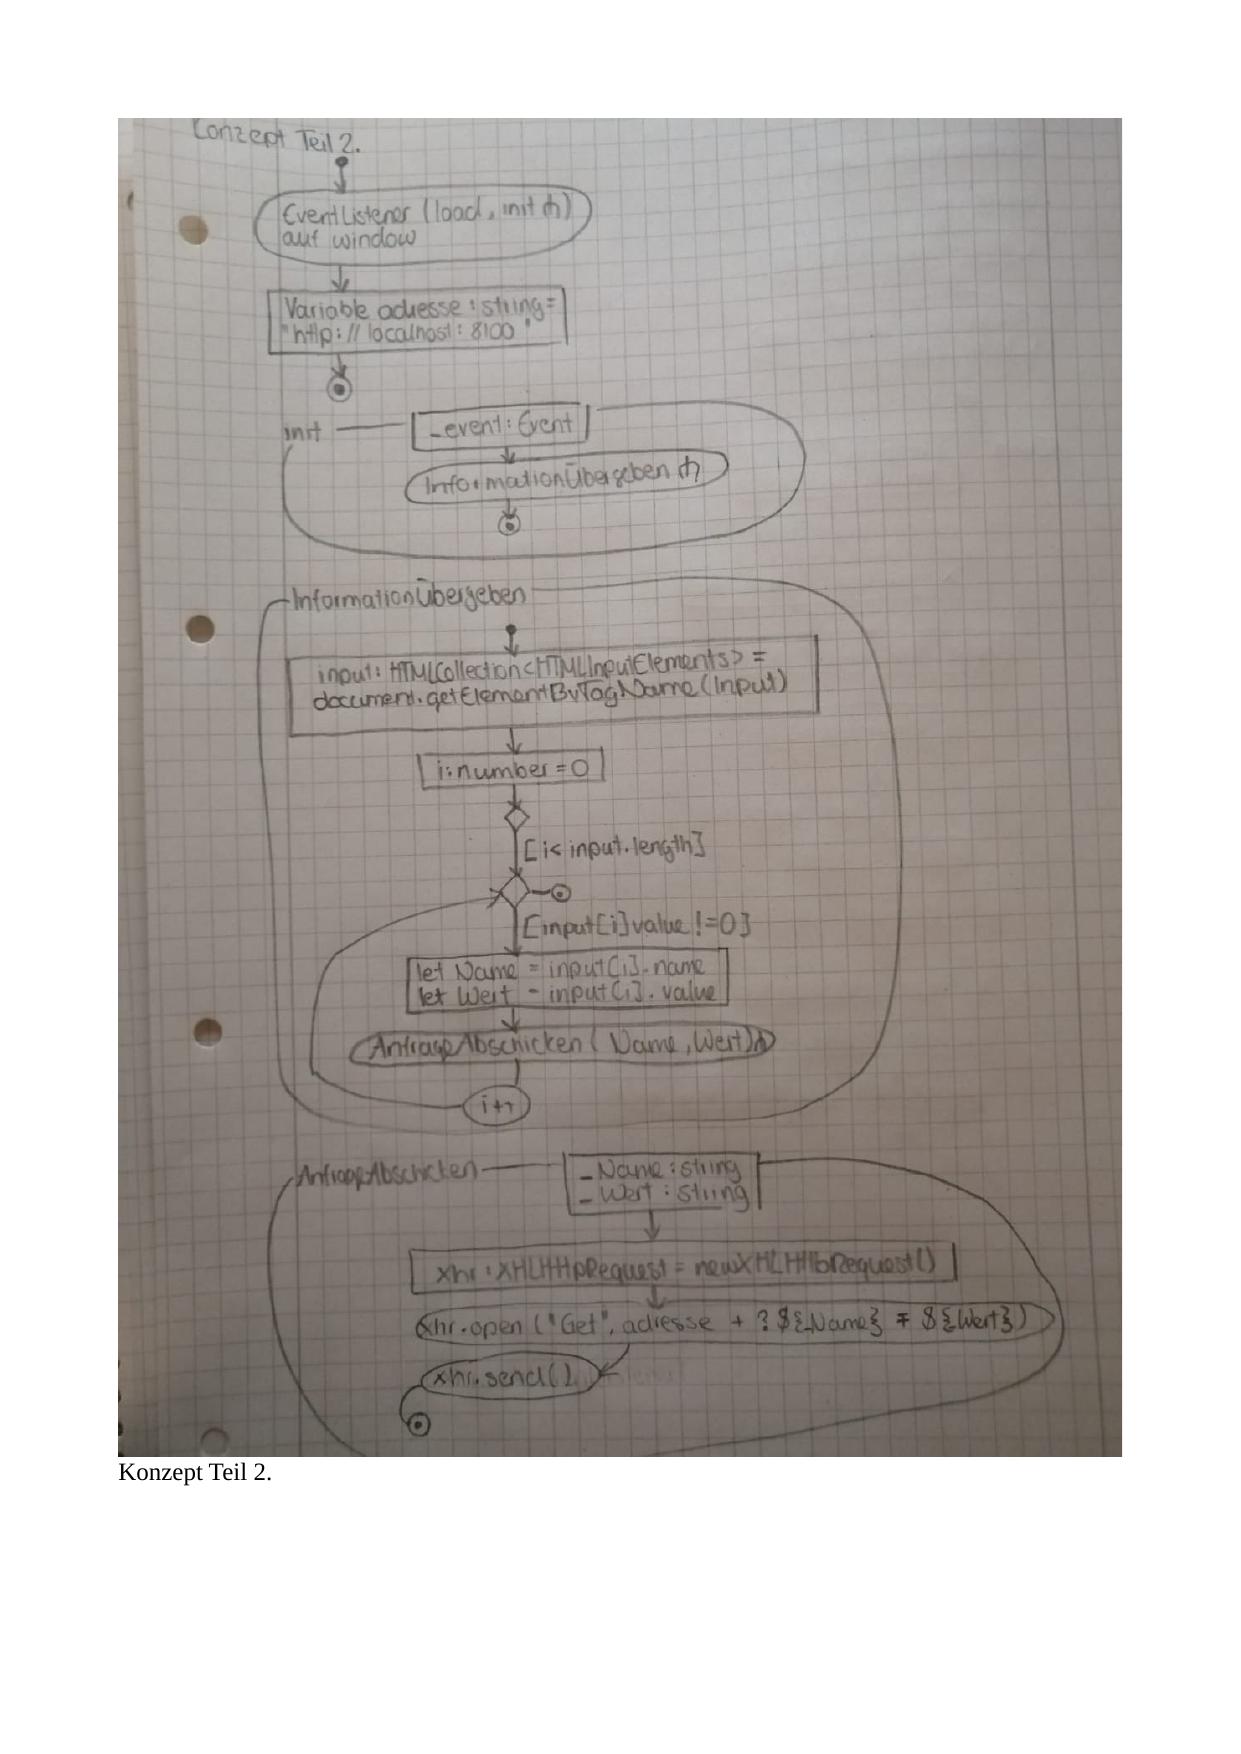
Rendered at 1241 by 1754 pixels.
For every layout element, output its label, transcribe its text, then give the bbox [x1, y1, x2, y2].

text Konzept Teil 2. [118, 1457, 1122, 1485]
picture [118, 118, 1123, 1457]
